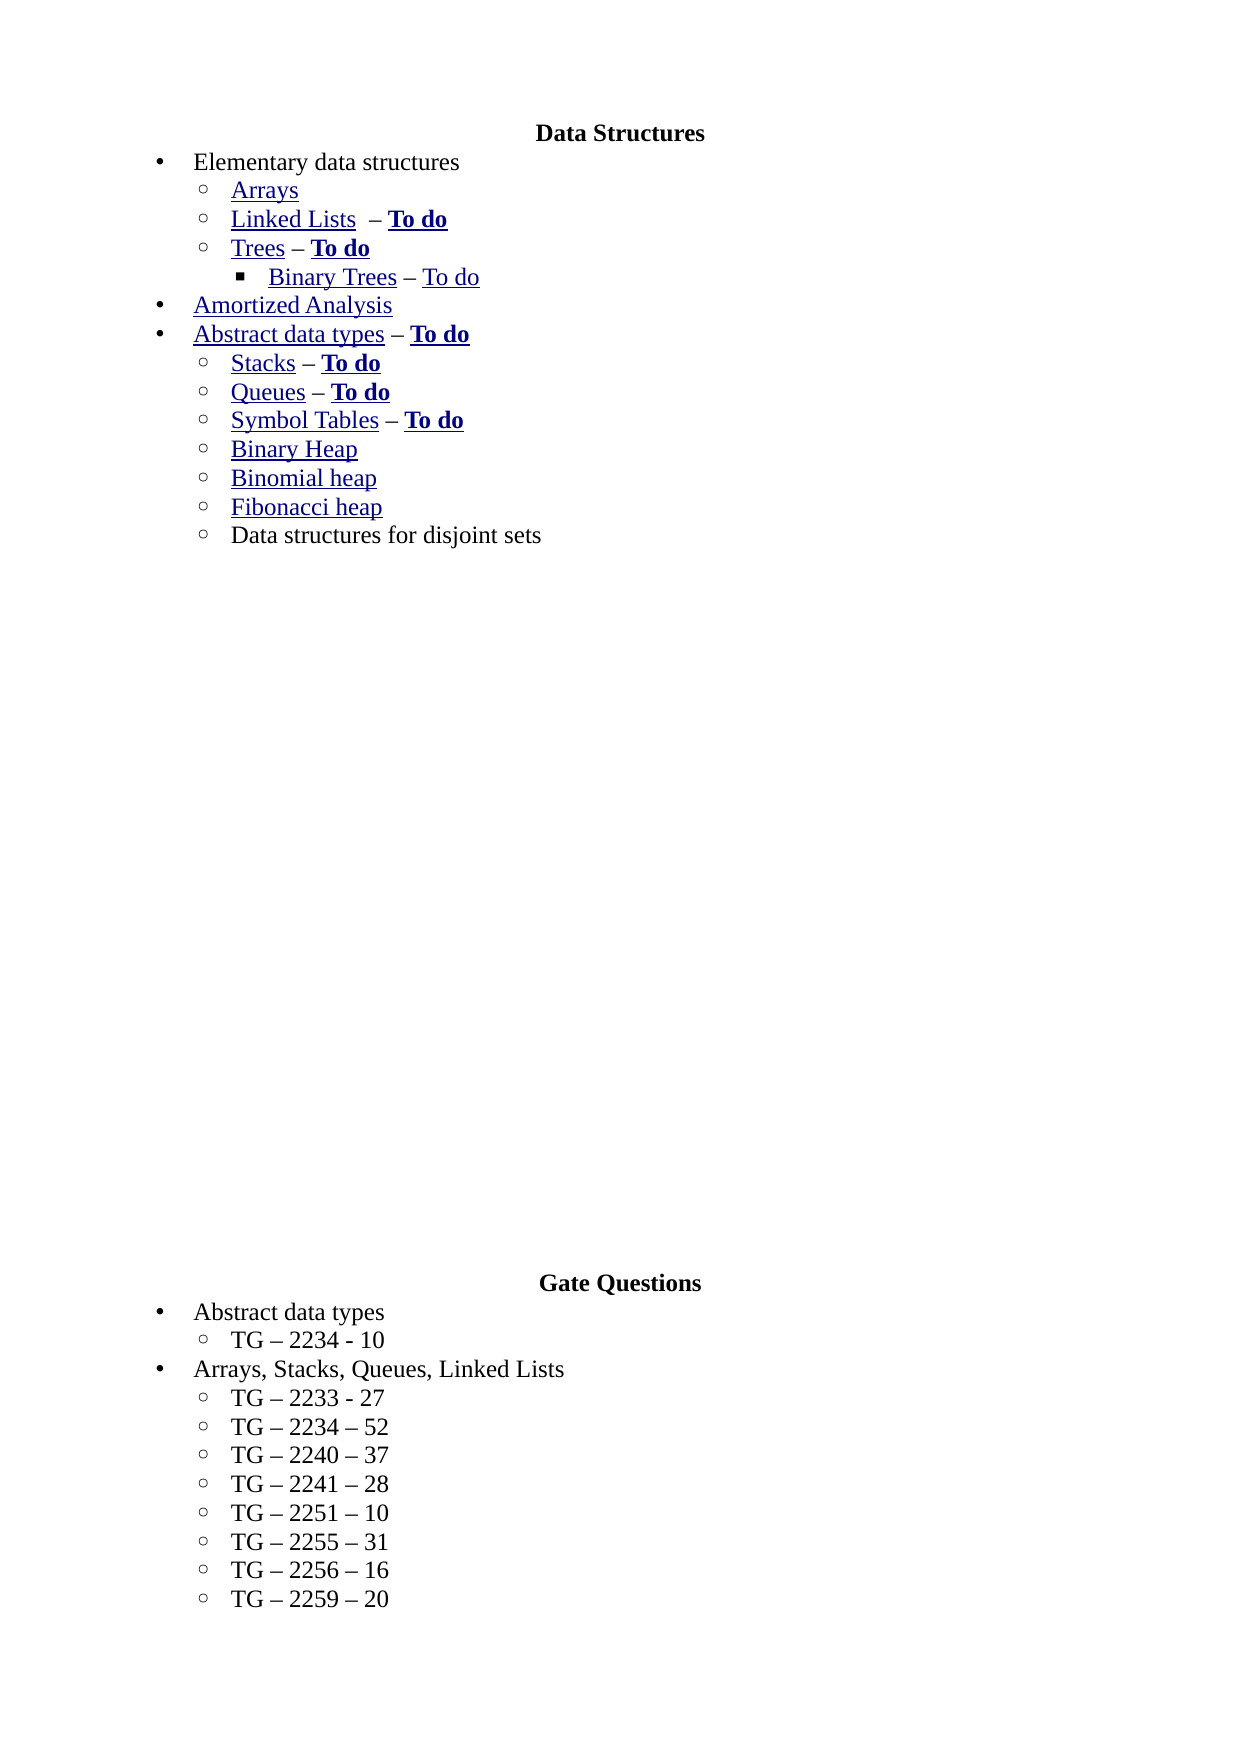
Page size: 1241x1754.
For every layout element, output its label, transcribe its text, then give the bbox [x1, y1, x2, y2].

list Arrays [193, 176, 1122, 204]
list Abstract data types [156, 1297, 1122, 1326]
list TG – 2251 – 10 [193, 1498, 1122, 1527]
list Binary Heap [193, 434, 1122, 463]
list Data structures for disjoint sets [193, 521, 1122, 549]
list TG – 2241 – 28 [193, 1469, 1122, 1498]
list Trees – To do [193, 233, 1122, 262]
list Amortized Analysis [156, 291, 1122, 319]
text Data Structures [118, 118, 1122, 147]
list TG – 2255 – 31 [193, 1527, 1122, 1556]
list TG – 2234 - 10 [193, 1326, 1122, 1354]
list Queues – To do [193, 377, 1122, 406]
list Symbol Tables – To do [193, 406, 1122, 434]
list TG – 2233 - 27 [193, 1383, 1122, 1412]
list Binomial heap [193, 463, 1122, 492]
list Fibonacci heap [193, 492, 1122, 521]
list TG – 2259 – 20 [193, 1584, 1122, 1613]
list TG – 2256 – 16 [193, 1556, 1122, 1584]
list Stacks – To do [193, 348, 1122, 377]
list Arrays, Stacks, Queues, Linked Lists [156, 1354, 1122, 1383]
text Gate Questions [118, 1268, 1122, 1297]
list Linked Lists – To do [193, 204, 1122, 233]
list TG – 2240 – 37 [193, 1441, 1122, 1469]
list Binary Trees – To do [231, 262, 1122, 291]
list Abstract data types – To do [156, 319, 1122, 348]
list Elementary data structures [156, 147, 1122, 176]
list TG – 2234 – 52 [193, 1412, 1122, 1441]
